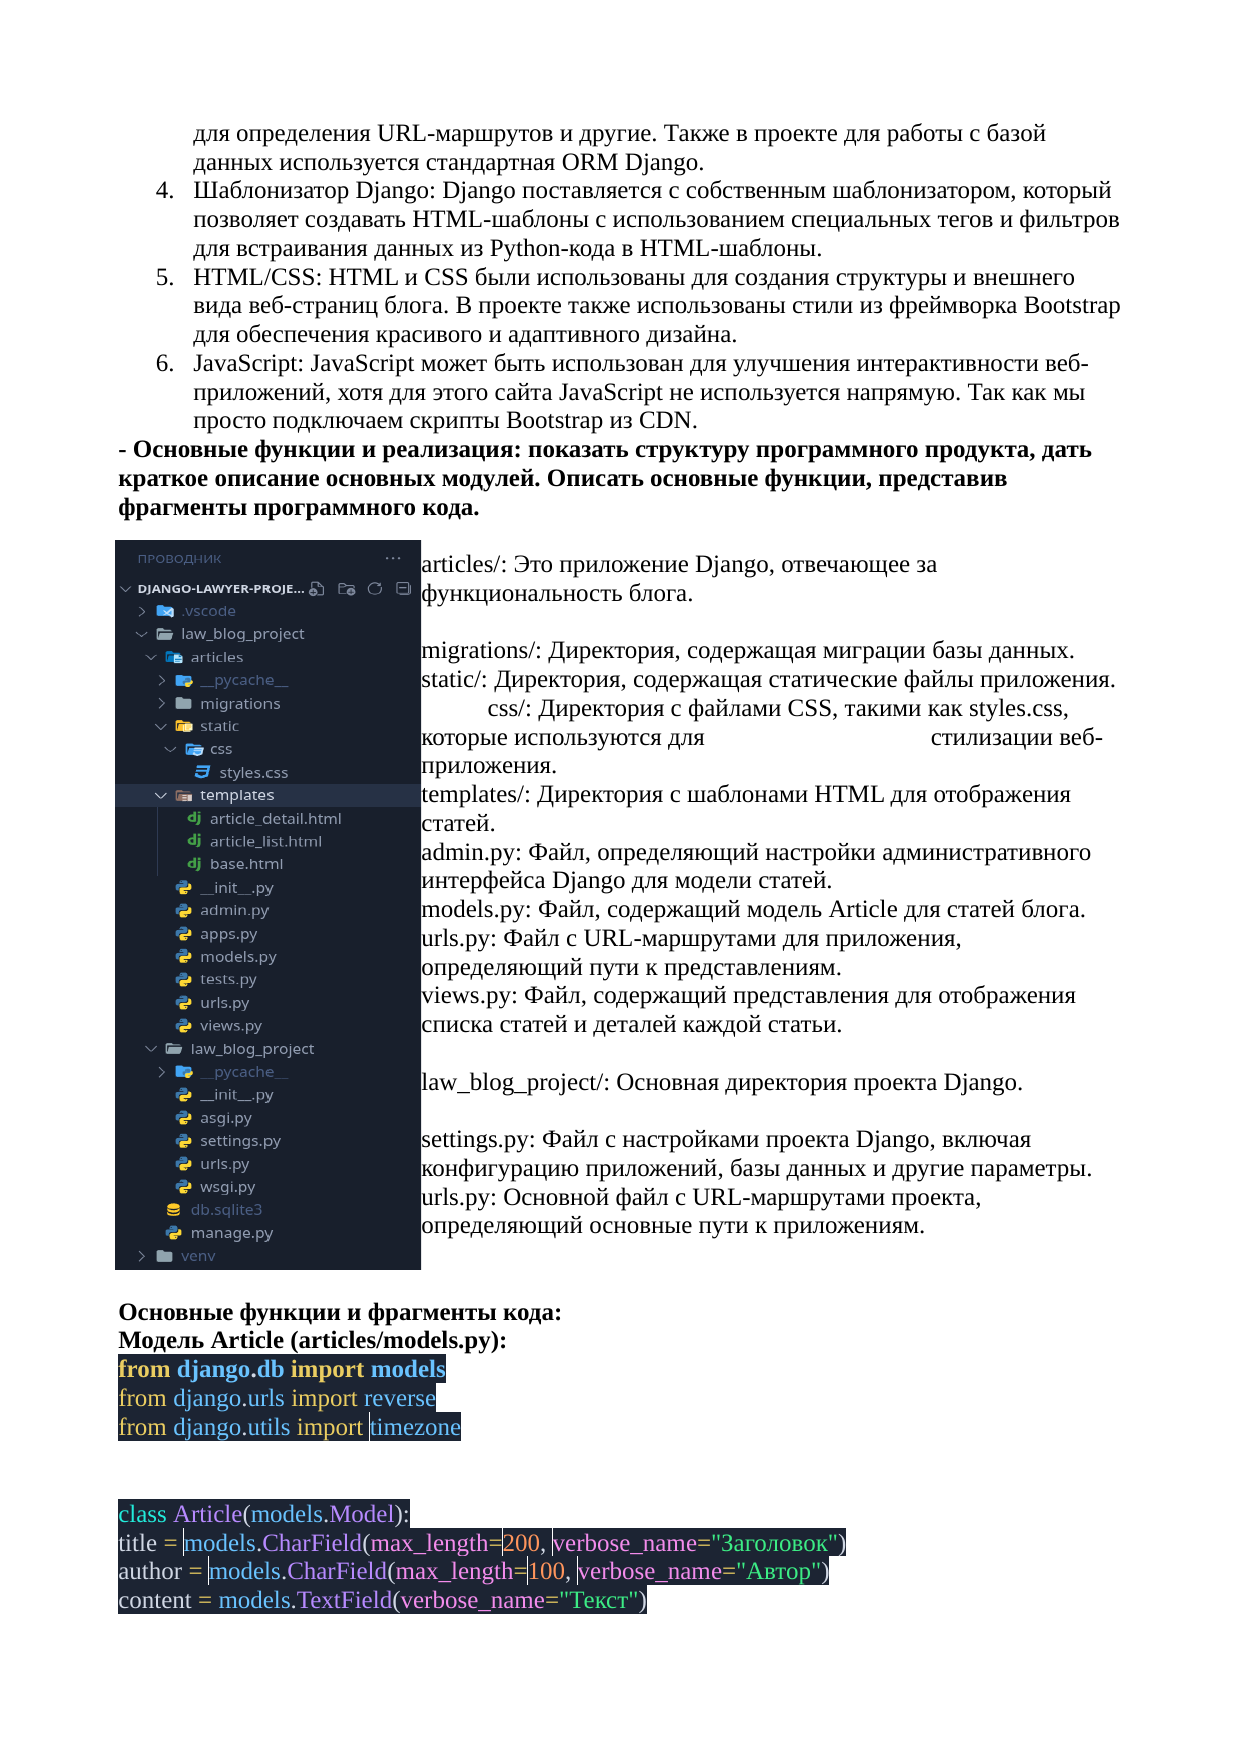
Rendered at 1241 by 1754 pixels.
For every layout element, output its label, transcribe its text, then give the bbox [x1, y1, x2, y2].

text urls.py: Основной файл с URL-маршрутами проекта, определяющий основные пути к приложениям. [422, 1182, 1122, 1239]
text law_blog_project/: Основная директория проекта Django. [422, 1067, 1122, 1096]
text settings.py: Файл с настройками проекта Django, включая конфигурацию приложений, базы данных и другие параметры. [422, 1124, 1122, 1182]
text from django.urls import reverse [118, 1383, 1122, 1412]
text Основные функции и фрагменты кода: [118, 1297, 1122, 1326]
text urls.py: Файл с URL-маршрутами для приложения, определяющий пути к представлениям. [422, 923, 1122, 981]
text from django.utils import timezone [118, 1412, 1122, 1441]
text content = models.TextField(verbose_name="Текст") [118, 1585, 1122, 1614]
text templates/: Директория с шаблонами HTML для отображения статей. [422, 779, 1122, 837]
text class Article(models.Model): [118, 1499, 1122, 1528]
text - Основные функции и реализация: показать структуру программного продукта, дать краткое описание основных модулей. Описать основные функции, представив фрагменты программного кода. [118, 434, 1122, 521]
list для определения URL-маршрутов и другие. Также в проекте для работы с базой данных используется стандартная ORM Django. [156, 118, 1122, 176]
text title = models.CharField(max_length=200, verbose_name="Заголовок") [118, 1528, 1122, 1556]
text views.py: Файл, содержащий представления для отображения списка статей и деталей каждой статьи. [422, 981, 1122, 1038]
text author = models.CharField(max_length=100, verbose_name="Автор") [118, 1556, 1122, 1585]
picture [115, 540, 422, 1270]
text Модель Article (articles/models.py): [118, 1326, 1122, 1354]
text admin.py: Файл, определяющий настройки административного интерфейса Django для модели статей. [422, 837, 1122, 894]
text models.py: Файл, содержащий модель Article для статей блога. [422, 894, 1122, 923]
text static/: Директория, содержащая статические файлы приложения. [422, 664, 1122, 693]
text articles/: Это приложение Django, отвечающее за функциональность блога. [422, 549, 1122, 607]
list JavaScript: JavaScript может быть использован для улучшения интерактивности веб-приложений, хотя для этого сайта JavaScript не используется напрямую. Так как мы просто подключаем скрипты Bootstrap из CDN. [156, 348, 1122, 434]
text migrations/: Директория, содержащая миграции базы данных. [422, 636, 1122, 664]
text css/: Директория с файлами CSS, такими как styles.css, которые используются для стилизации веб-приложения. [422, 693, 1122, 779]
list HTML/CSS: HTML и CSS были использованы для создания структуры и внешнего вида веб-страниц блога. В проекте также использованы стили из фреймворка Bootstrap для обеспечения красивого и адаптивного дизайна. [156, 262, 1122, 348]
text from django.db import models [118, 1354, 1122, 1383]
list Шаблонизатор Django: Django поставляется с собственным шаблонизатором, который позволяет создавать HTML-шаблоны с использованием специальных тегов и фильтров для встраивания данных из Python-кода в HTML-шаблоны. [156, 176, 1122, 262]
